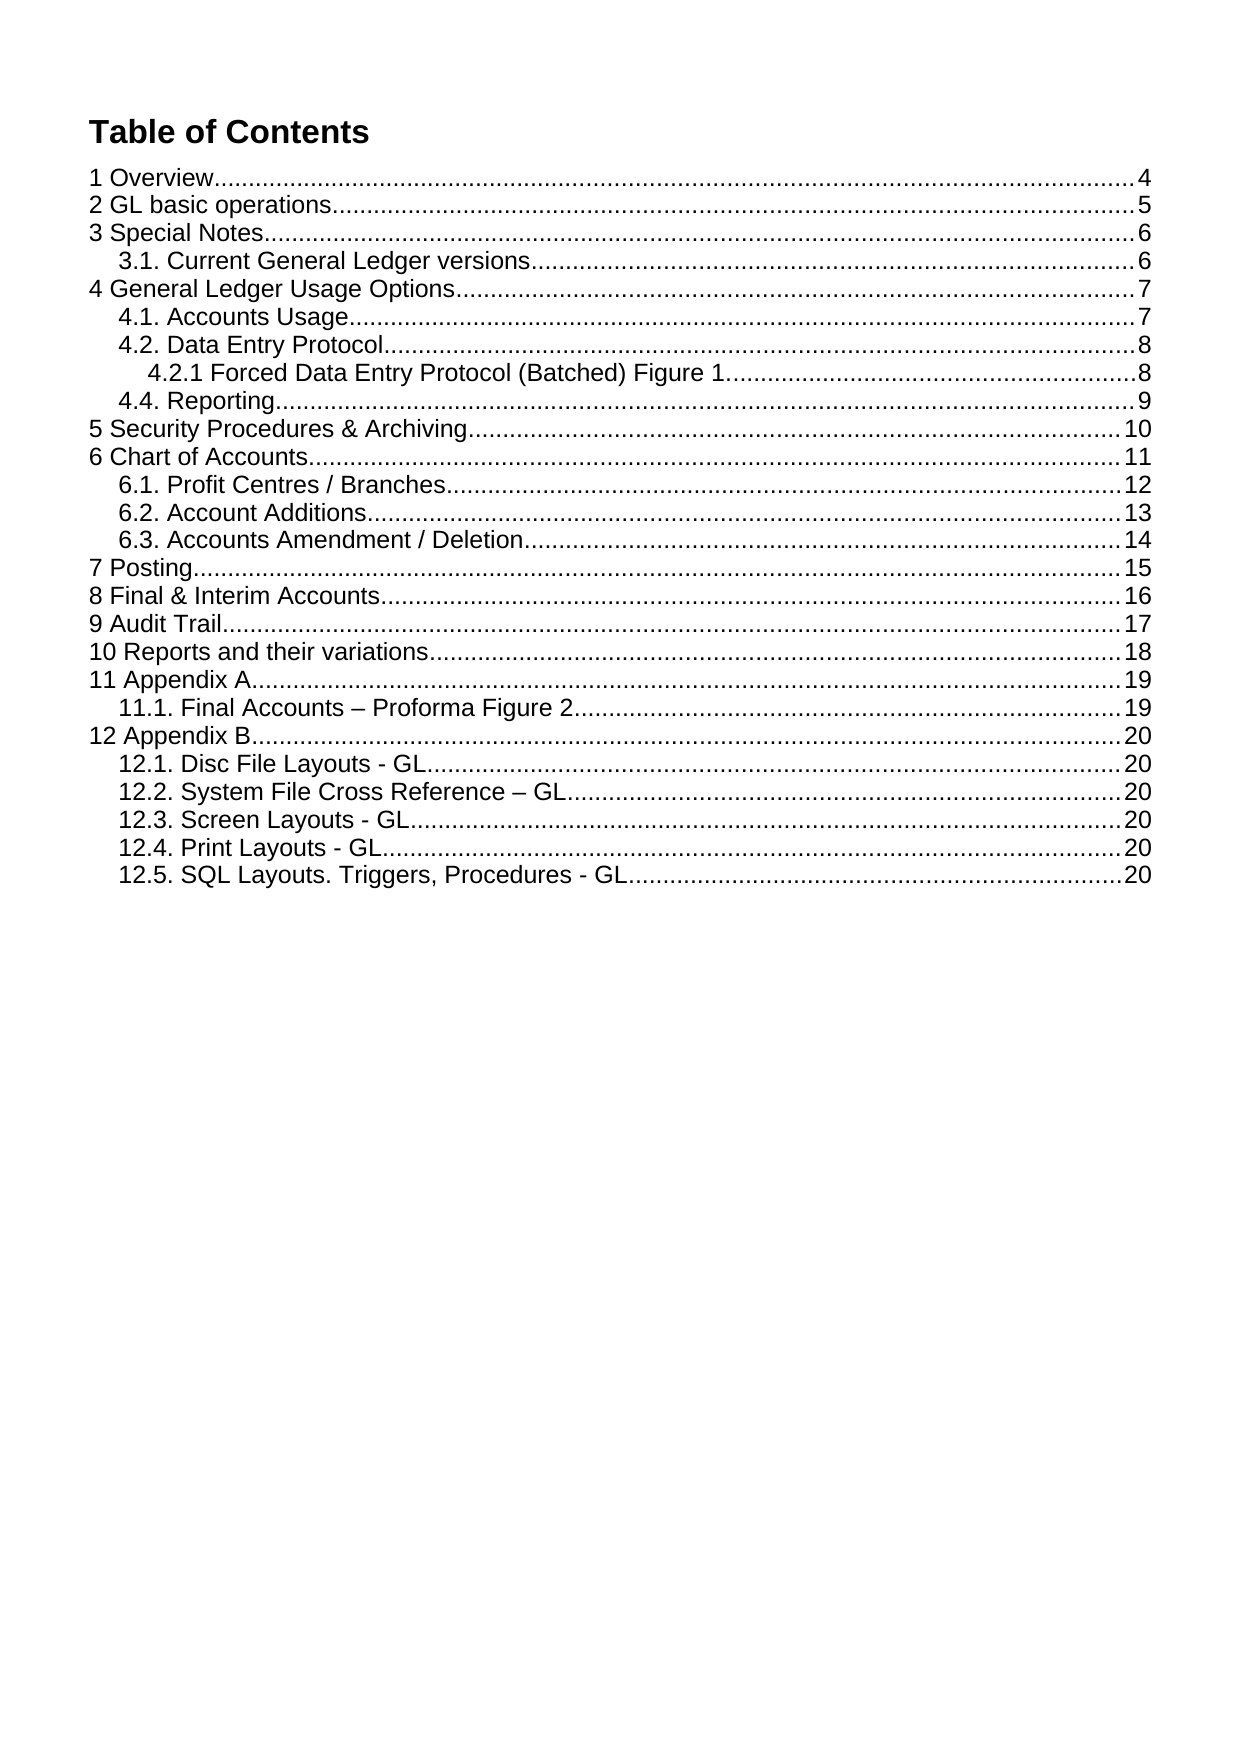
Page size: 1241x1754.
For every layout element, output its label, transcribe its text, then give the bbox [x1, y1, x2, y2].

subtitle Table of Contents [88, 113, 1152, 151]
text 6.2. Account Additions 13 [118, 498, 1152, 526]
text 2 GL basic operations 5 [88, 191, 1152, 219]
text 12 Appendix B 20 [88, 722, 1152, 749]
text 5 Security Procedures & Archiving 10 [88, 414, 1152, 442]
text 6.3. Accounts Amendment / Deletion 14 [118, 526, 1152, 554]
text 6 Chart of Accounts 11 [88, 442, 1152, 470]
text 4.1. Accounts Usage 7 [118, 303, 1152, 331]
text 6.1. Profit Centres / Branches 12 [118, 470, 1152, 498]
text 12.5. SQL Layouts. Triggers, Procedures - GL 20 [118, 861, 1152, 889]
text 4 General Ledger Usage Options 7 [88, 275, 1152, 303]
text 12.2. System File Cross Reference – GL 20 [118, 777, 1152, 805]
text 12.3. Screen Layouts - GL 20 [118, 805, 1152, 833]
text 10 Reports and their variations 18 [88, 638, 1152, 666]
text 12.1. Disc File Layouts - GL 20 [118, 749, 1152, 777]
text 4.2. Data Entry Protocol 8 [118, 331, 1152, 359]
text 12.4. Print Layouts - GL 20 [118, 833, 1152, 861]
text 11 Appendix A 19 [88, 666, 1152, 694]
text 4.2.1 Forced Data Entry Protocol (Batched) Figure 1. 8 [147, 359, 1152, 387]
text 11.1. Final Accounts – Proforma Figure 2 19 [118, 694, 1152, 722]
text 3 Special Notes 6 [88, 219, 1152, 247]
text 8 Final & Interim Accounts 16 [88, 582, 1152, 610]
text 1 Overview 4 [88, 163, 1152, 191]
text 3.1. Current General Ledger versions 6 [118, 247, 1152, 275]
text 7 Posting 15 [88, 554, 1152, 582]
text 9 Audit Trail 17 [88, 610, 1152, 638]
text 4.4. Reporting 9 [118, 387, 1152, 414]
